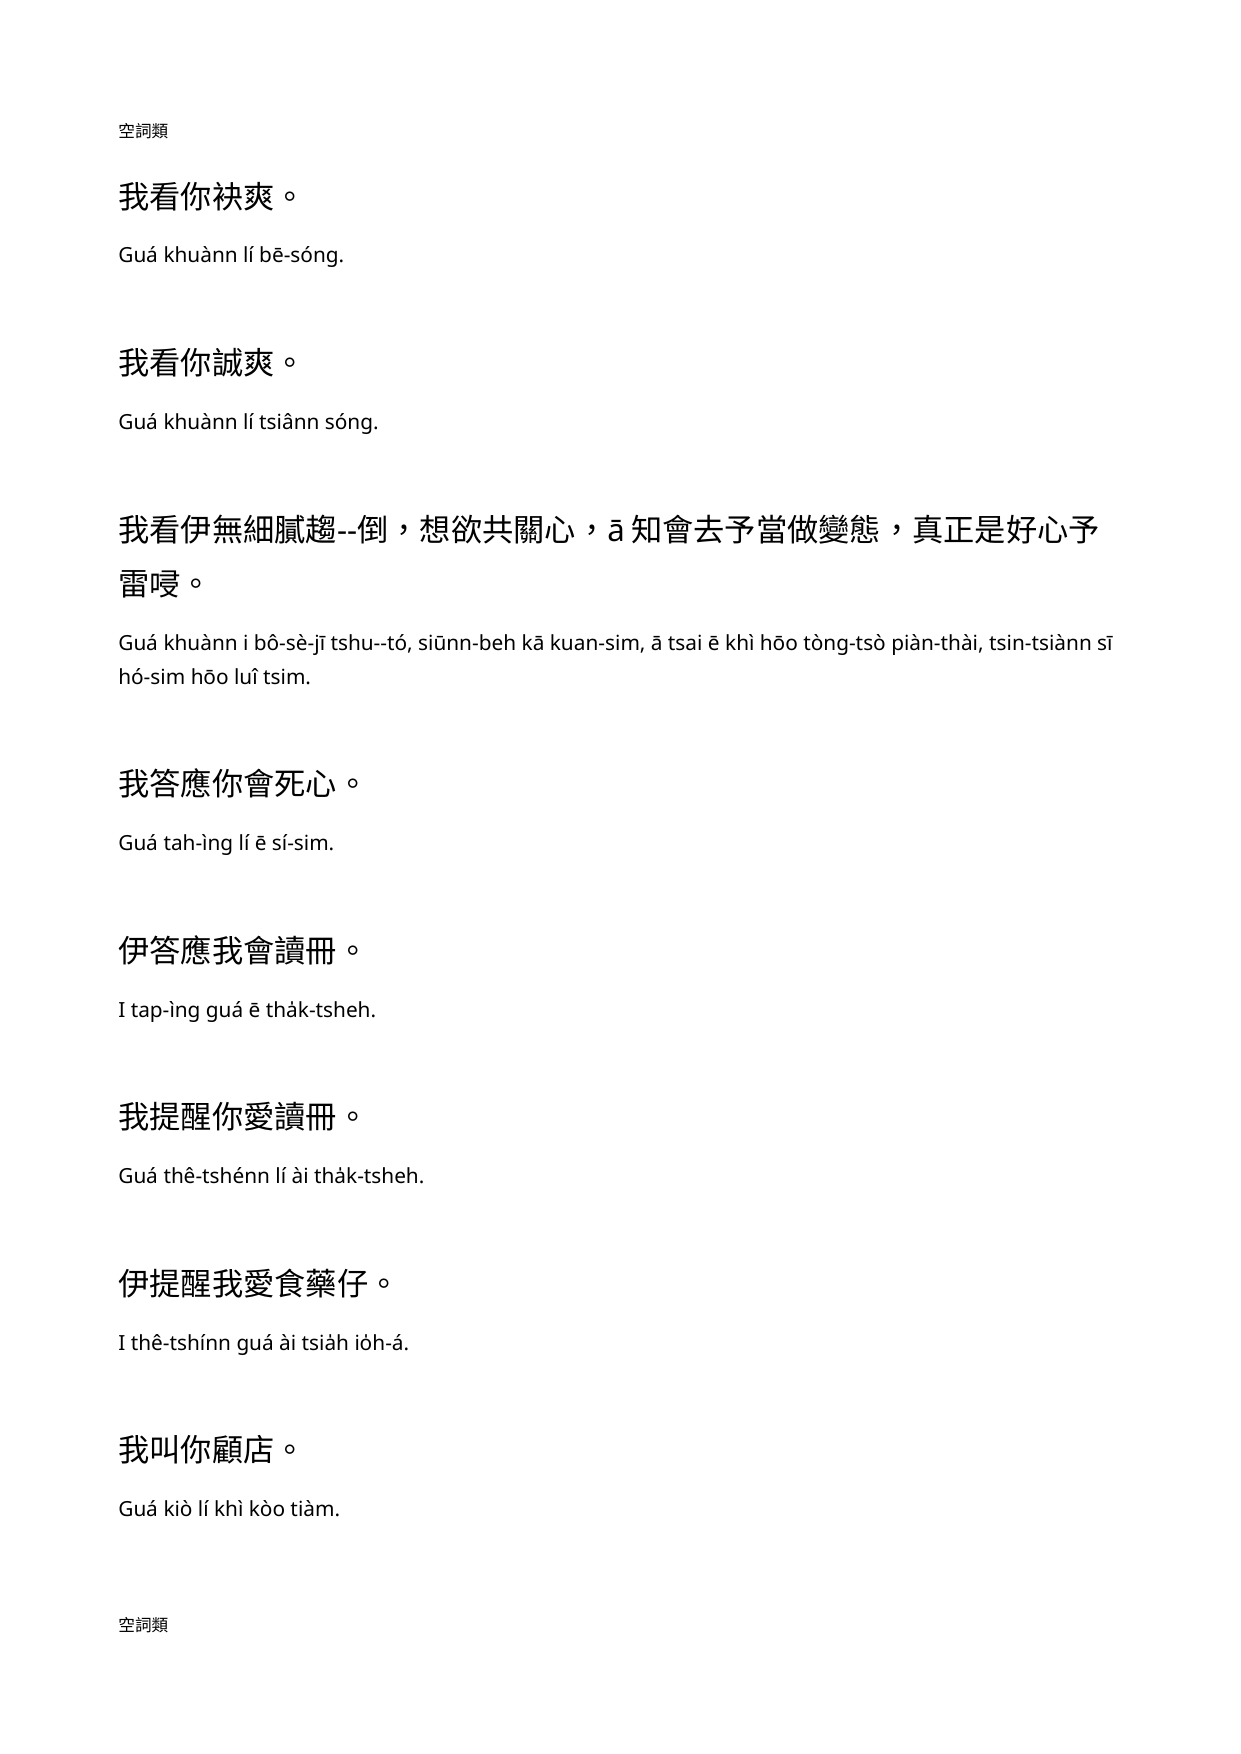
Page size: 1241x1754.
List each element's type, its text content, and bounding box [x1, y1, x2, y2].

text Guá khuànn i bô-sè-jī tshu--tó, siūnn-beh kā kuan-sim, ā tsai ē khì hōo tòng-tsò piàn-thài, tsin-tsiànn sī hó-sim hōo luî tsim. [118, 628, 1122, 690]
text 我看伊無細膩趨--倒，想欲共關心，ā知會去予當做變態，真正是好心予雷唚。 [118, 505, 1122, 604]
text Guá thê-tshénn lí ài tha̍k-tsheh. [118, 1161, 1122, 1190]
text Guá khuànn lí bē-sóng. [118, 241, 1122, 269]
text I thê-tshínn guá ài tsia̍h io̍h-á. [118, 1328, 1122, 1356]
text Guá kiò lí khì kòo tiàm. [118, 1494, 1122, 1523]
text 我提醒你愛讀冊。 [118, 1092, 1122, 1138]
text Guá khuànn lí tsiânn sóng. [118, 407, 1122, 435]
text 伊提醒我愛食藥仔。 [118, 1259, 1122, 1304]
text 我看你誠爽。 [118, 338, 1122, 383]
text I tap-ìng guá ē tha̍k-tsheh. [118, 995, 1122, 1023]
text 我答應你會死心。 [118, 759, 1122, 805]
text Guá tah-ìng lí ē sí-sim. [118, 828, 1122, 857]
text 我看你袂爽。 [118, 172, 1122, 217]
text 我叫你顧店。 [118, 1425, 1122, 1471]
text 伊答應我會讀冊。 [118, 926, 1122, 971]
